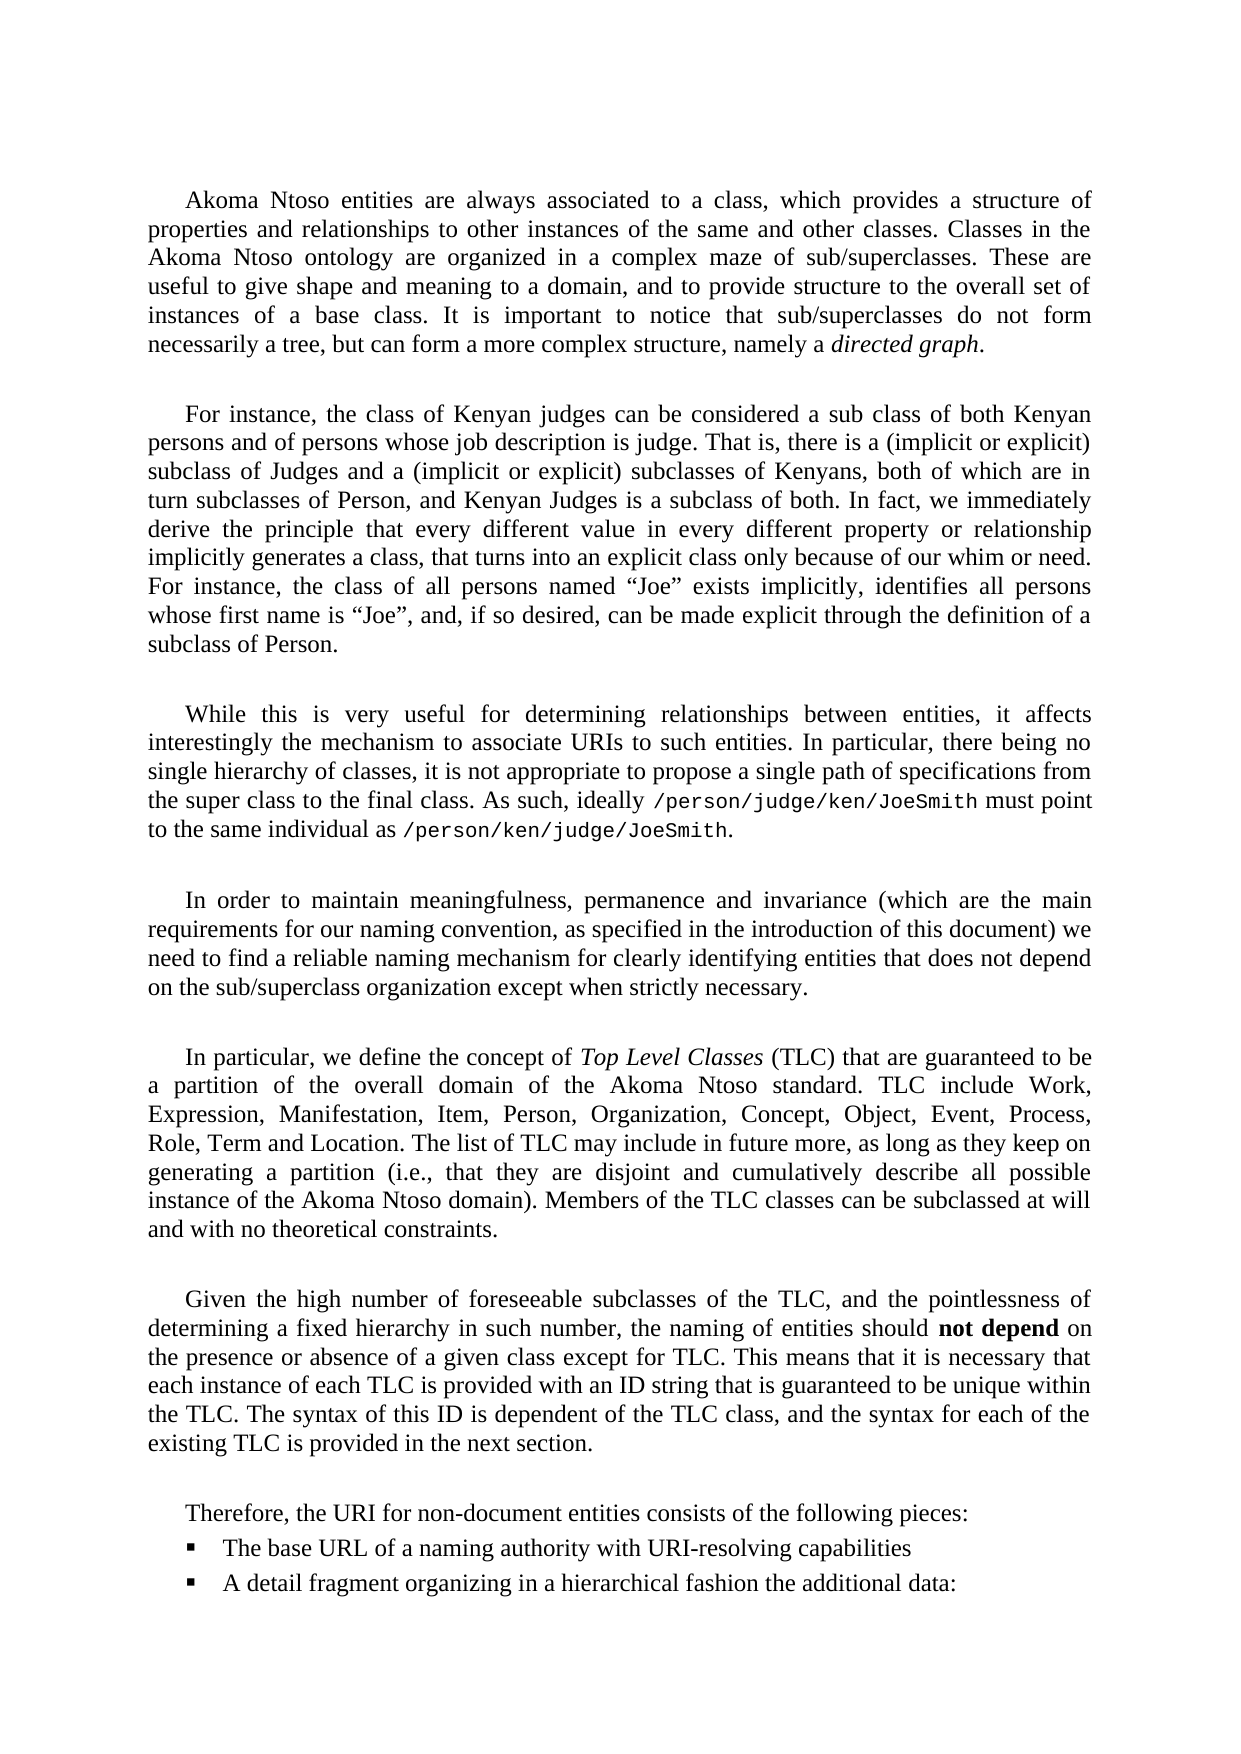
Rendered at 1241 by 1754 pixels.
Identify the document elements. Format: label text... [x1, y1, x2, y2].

list A detail fragment organizing in a hierarchical fashion the additional data: [185, 1568, 1092, 1597]
text For instance, the class of Kenyan judges can be considered a sub class of both Kenyan persons and of persons whose job description is judge. That is, there is a (implicit or explicit) subclass of Judges and a (implicit or explicit) subclasses of Kenyans, both of which are in turn subclasses of Person, and Kenyan Judges is a subclass of both. In fact, we immediately derive the principle that every different value in every different property or relationship implicitly generates a class, that turns into an explicit class only because of our whim or need. For instance, the class of all persons named “Joe” exists implicitly, identifies all persons whose first name is “Joe”, and, if so desired, can be made explicit through the definition of a subclass of Person. [148, 399, 1092, 657]
text Therefore, the URI for non-document entities consists of the following pieces: [148, 1498, 1092, 1527]
text Akoma Ntoso entities are always associated to a class, which provides a structure of properties and relationships to other instances of the same and other classes. Classes in the Akoma Ntoso ontology are organized in a complex maze of sub/superclasses. These are useful to give shape and meaning to a domain, and to provide structure to the overall set of instances of a base class. It is important to notice that sub/superclasses do not form necessarily a tree, but can form a more complex structure, namely a directed graph. [148, 185, 1092, 357]
text Given the high number of foreseeable subclasses of the TLC, and the pointlessness of determining a fixed hierarchy in such number, the naming of entities should not depend on the presence or absence of a given class except for TLC. This means that it is necessary that each instance of each TLC is provided with an ID string that is guaranteed to be unique within the TLC. The syntax of this ID is dependent of the TLC class, and the syntax for each of the existing TLC is provided in the next section. [148, 1284, 1092, 1457]
list The base URL of a naming authority with URI-resolving capabilities [185, 1533, 1092, 1562]
text In order to maintain meaningfulness, permanence and invariance (which are the main requirements for our naming convention, as specified in the introduction of this document) we need to find a reliable naming mechanism for clearly identifying entities that does not depend on the sub/superclass organization except when strictly necessary. [148, 885, 1092, 1000]
text In particular, we define the concept of Top Level Classes (TLC) that are guaranteed to be a partition of the overall domain of the Akoma Ntoso standard. TLC include Work, Expression, Manifestation, Item, Person, Organization, Concept, Object, Event, Process, Role, Term and Location. The list of TLC may include in future more, as long as they keep on generating a partition (i.e., that they are disjoint and cumulatively describe all possible instance of the Akoma Ntoso domain). Members of the TLC classes can be subclassed at will and with no theoretical constraints. [148, 1042, 1092, 1243]
text While this is very useful for determining relationships between entities, it affects interestingly the mechanism to associate URIs to such entities. In particular, there being no single hierarchy of classes, it is not appropriate to propose a single path of specifications from the super class to the final class. As such, ideally /person/judge/ken/JoeSmith must point to the same individual as /person/ken/judge/JoeSmith. [148, 699, 1092, 844]
